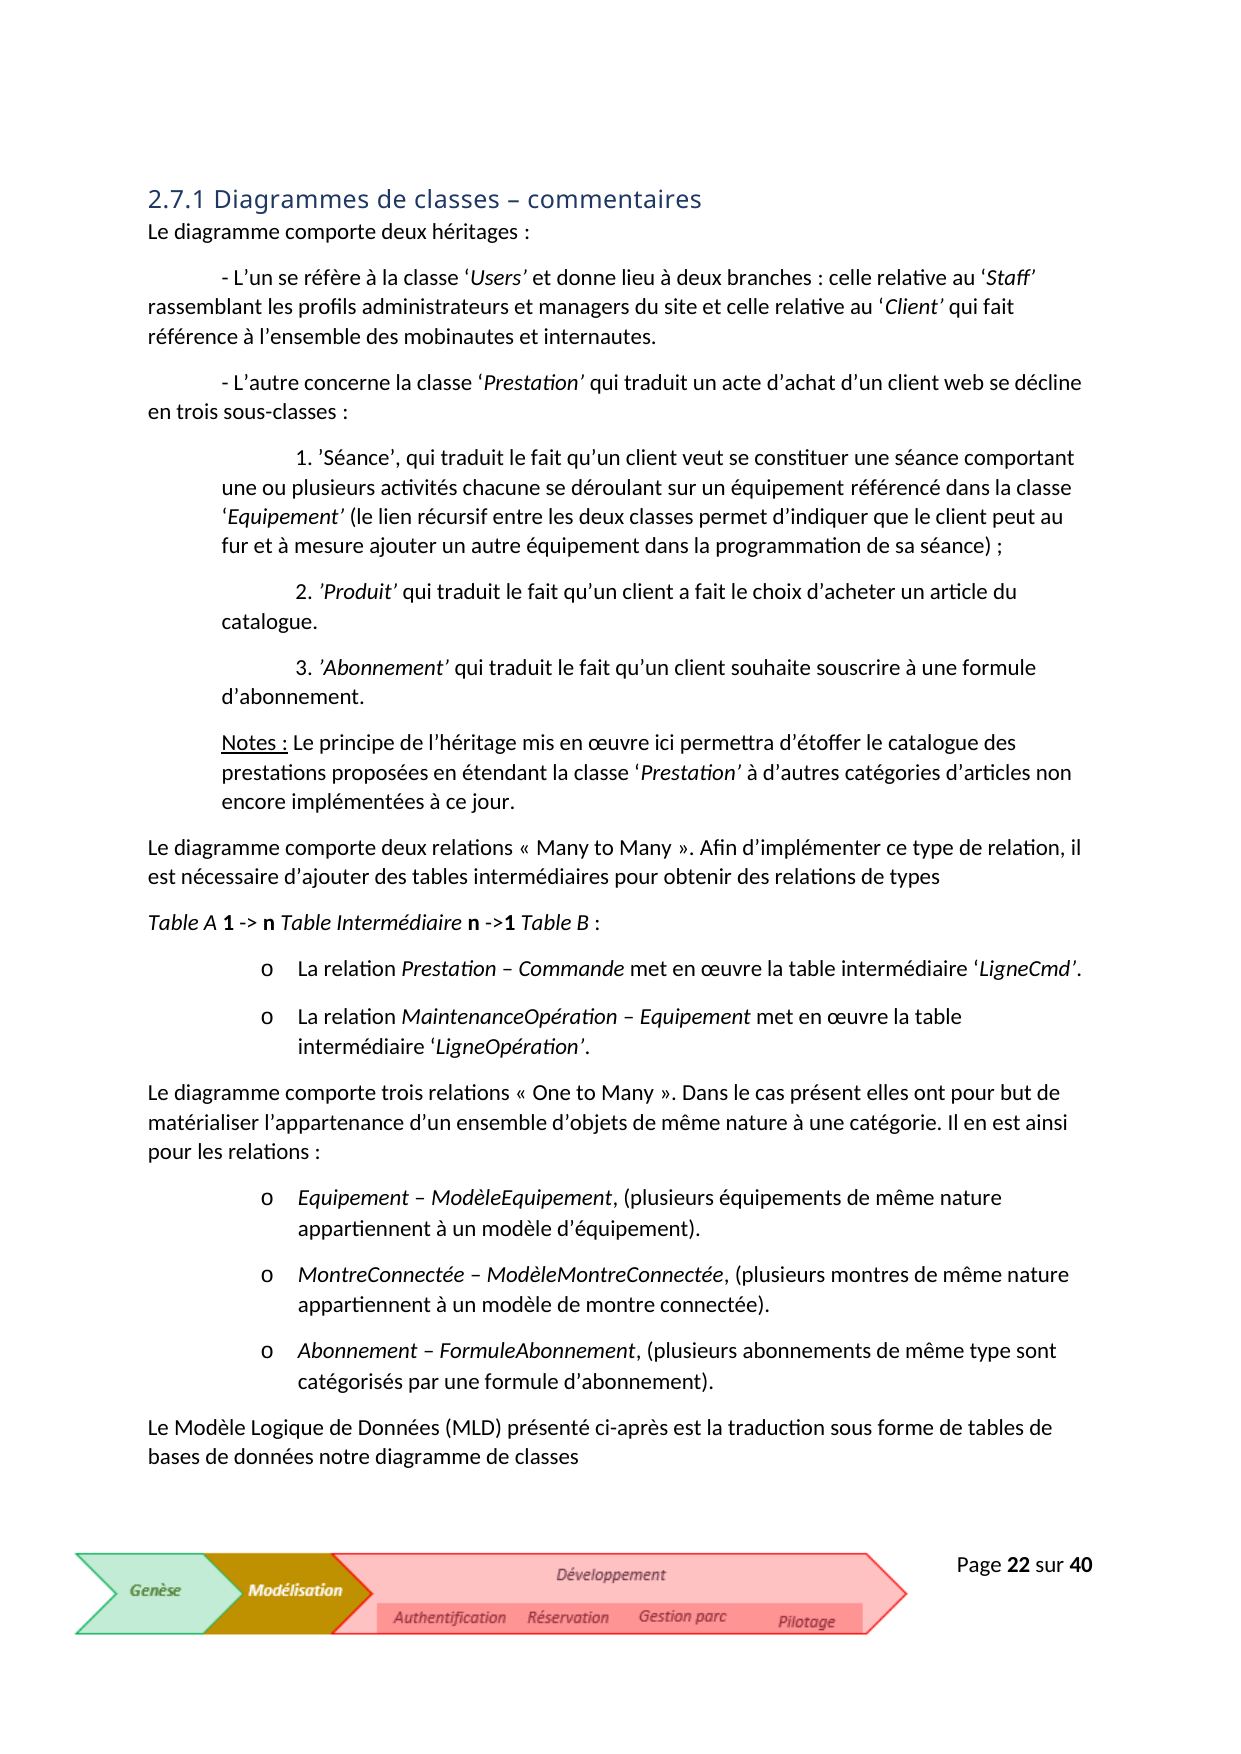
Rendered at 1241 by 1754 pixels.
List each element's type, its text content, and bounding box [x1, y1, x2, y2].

text Table A 1 -> n Table Intermédiaire n ->1 Table B : [148, 908, 1092, 937]
text Notes : Le principe de l’héritage mis en œuvre ici permettra d’étoffer le catalogue des prestations proposées en étendant la classe ‘Prestation’ à d’autres catégories d’articles non encore implémentées à ce jour. [221, 728, 1092, 815]
list La relation MaintenanceOpération – Equipement met en œuvre la table intermédiaire ‘LigneOpération’. [260, 1002, 1092, 1060]
text Le diagramme comporte trois relations « One to Many ». Dans le cas présent elles ont pour but de matérialiser l’appartenance d’un ensemble d’objets de même nature à une catégorie. Il en est ainsi pour les relations : [148, 1078, 1092, 1165]
text Le Modèle Logique de Données (MLD) présenté ci-après est la traduction sous forme de tables de bases de données notre diagramme de classes [148, 1413, 1092, 1470]
text 1. ’Séance’, qui traduit le fait qu’un client veut se constituer une séance comportant une ou plusieurs activités chacune se déroulant sur un équipement référencé dans la classe ‘Equipement’ (le lien récursif entre les deux classes permet d’indiquer que le client peut au fur et à mesure ajouter un autre équipement dans la programmation de sa séance) ; [221, 443, 1092, 559]
text 2. ’Produit’ qui traduit le fait qu’un client a fait le choix d’acheter un article du catalogue. [221, 577, 1092, 635]
list Abonnement – FormuleAbonnement, (plusieurs abonnements de même type sont catégorisés par une formule d’abonnement). [260, 1336, 1092, 1395]
subtitle 2.7.1 Diagrammes de classes – commentaires [148, 181, 1092, 215]
list MontreConnectée – ModèleMontreConnectée, (plusieurs montres de même nature appartiennent à un modèle de montre connectée). [260, 1260, 1092, 1318]
list Equipement – ModèleEquipement, (plusieurs équipements de même nature appartiennent à un modèle d’équipement). [260, 1183, 1092, 1242]
list La relation Prestation – Commande met en œuvre la table intermédiaire ‘LigneCmd’. [260, 954, 1092, 984]
text Le diagramme comporte deux relations « Many to Many ». Afin d’implémenter ce type de relation, il est nécessaire d’ajouter des tables intermédiaires pour obtenir des relations de types [148, 833, 1092, 891]
text - L’un se réfère à la classe ‘Users’ et donne lieu à deux branches : celle relative au ‘Staff’ rassemblant les profils administrateurs et managers du site et celle relative au ‘Client’ qui fait référence à l’ensemble des mobinautes et internautes. [148, 263, 1092, 350]
text - L’autre concerne la classe ‘Prestation’ qui traduit un acte d’achat d’un client web se décline en trois sous-classes : [148, 368, 1092, 425]
text Le diagramme comporte deux héritages : [148, 217, 1092, 245]
picture [70, 1549, 913, 1639]
text 3. ’Abonnement’ qui traduit le fait qu’un client souhaite souscrire à une formule d’abonnement. [221, 653, 1092, 710]
